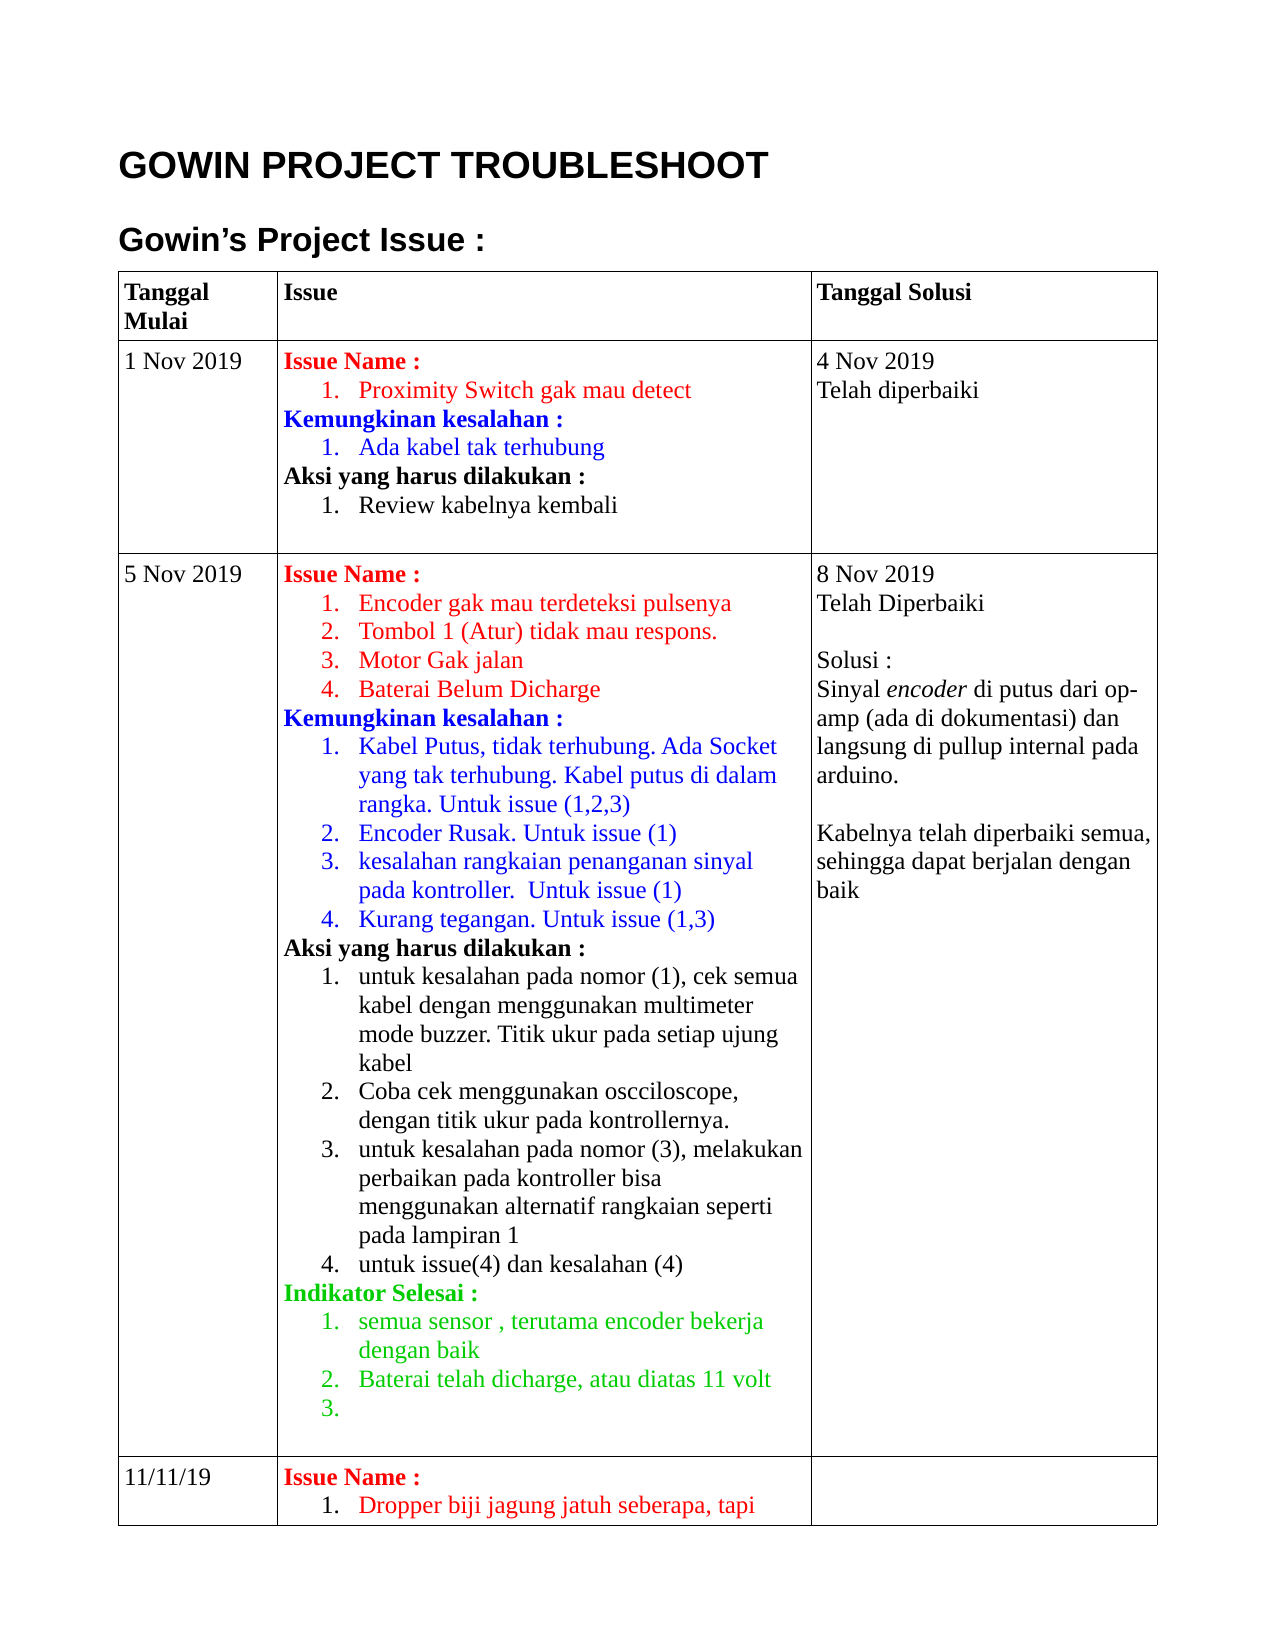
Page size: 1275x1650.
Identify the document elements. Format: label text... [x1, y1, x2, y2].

table_cell 4 Nov 2019 Telah diperbaiki [812, 341, 1157, 553]
table_header Issue [278, 272, 811, 340]
table_cell Issue Name : Proximity Switch gak mau detect Kemungkinan kesalahan : Ada kabel tak terhubung Aksi yang harus dilakukan : Review kabelnya kembali [278, 341, 811, 553]
table_cell 8 Nov 2019 Telah Diperbaiki Solusi : Sinyal encoder di putus dari op-amp (ada di dokumentasi) dan langsung di pullup internal pada arduino. Kabelnya telah diperbaiki semua, sehingga dapat berjalan dengan baik [812, 554, 1157, 1456]
subtitle Gowin’s Project Issue : [118, 220, 1157, 259]
subtitle GOWIN PROJECT TROUBLESHOOT [118, 143, 1157, 187]
table_cell 11/11/19 [119, 1457, 277, 1525]
table_header Tanggal Mulai [119, 272, 277, 340]
table_header Tanggal Solusi [812, 272, 1157, 340]
table_cell 1 Nov 2019 [119, 341, 277, 553]
table_cell [812, 1457, 1157, 1525]
table_cell 5 Nov 2019 [119, 554, 277, 1456]
table_cell Issue Name : Encoder gak mau terdeteksi pulsenya Tombol 1 (Atur) tidak mau respons. Motor Gak jalan Baterai Belum Dicharge Kemungkinan kesalahan : Kabel Putus, tidak terhubung. Ada Socket yang tak terhubung. Kabel putus di dalam rangka. Untuk issue (1,2,3) Encoder Rusak. Untuk issue (1) kesalahan rangkaian penanganan sinyal pada kontroller. Untuk issue (1) Kurang tegangan. Untuk issue (1,3) Aksi yang harus dilakukan : untuk kesalahan pada nomor (1), cek semua kabel dengan menggunakan multimeter mode buzzer. Titik ukur pada setiap ujung kabel Coba cek menggunakan oscciloscope, dengan titik ukur pada kontrollernya. untuk kesalahan pada nomor (3), melakukan perbaikan pada kontroller bisa menggunakan alternatif rangkaian seperti pada lampiran 1 untuk issue(4) dan kesalahan (4) Indikator Selesai : semua sensor , terutama encoder bekerja dengan baik Baterai telah dicharge, atau diatas 11 volt [278, 554, 811, 1456]
table_cell Issue Name : Dropper biji jagung jatuh seberapa, tapi [278, 1457, 811, 1525]
